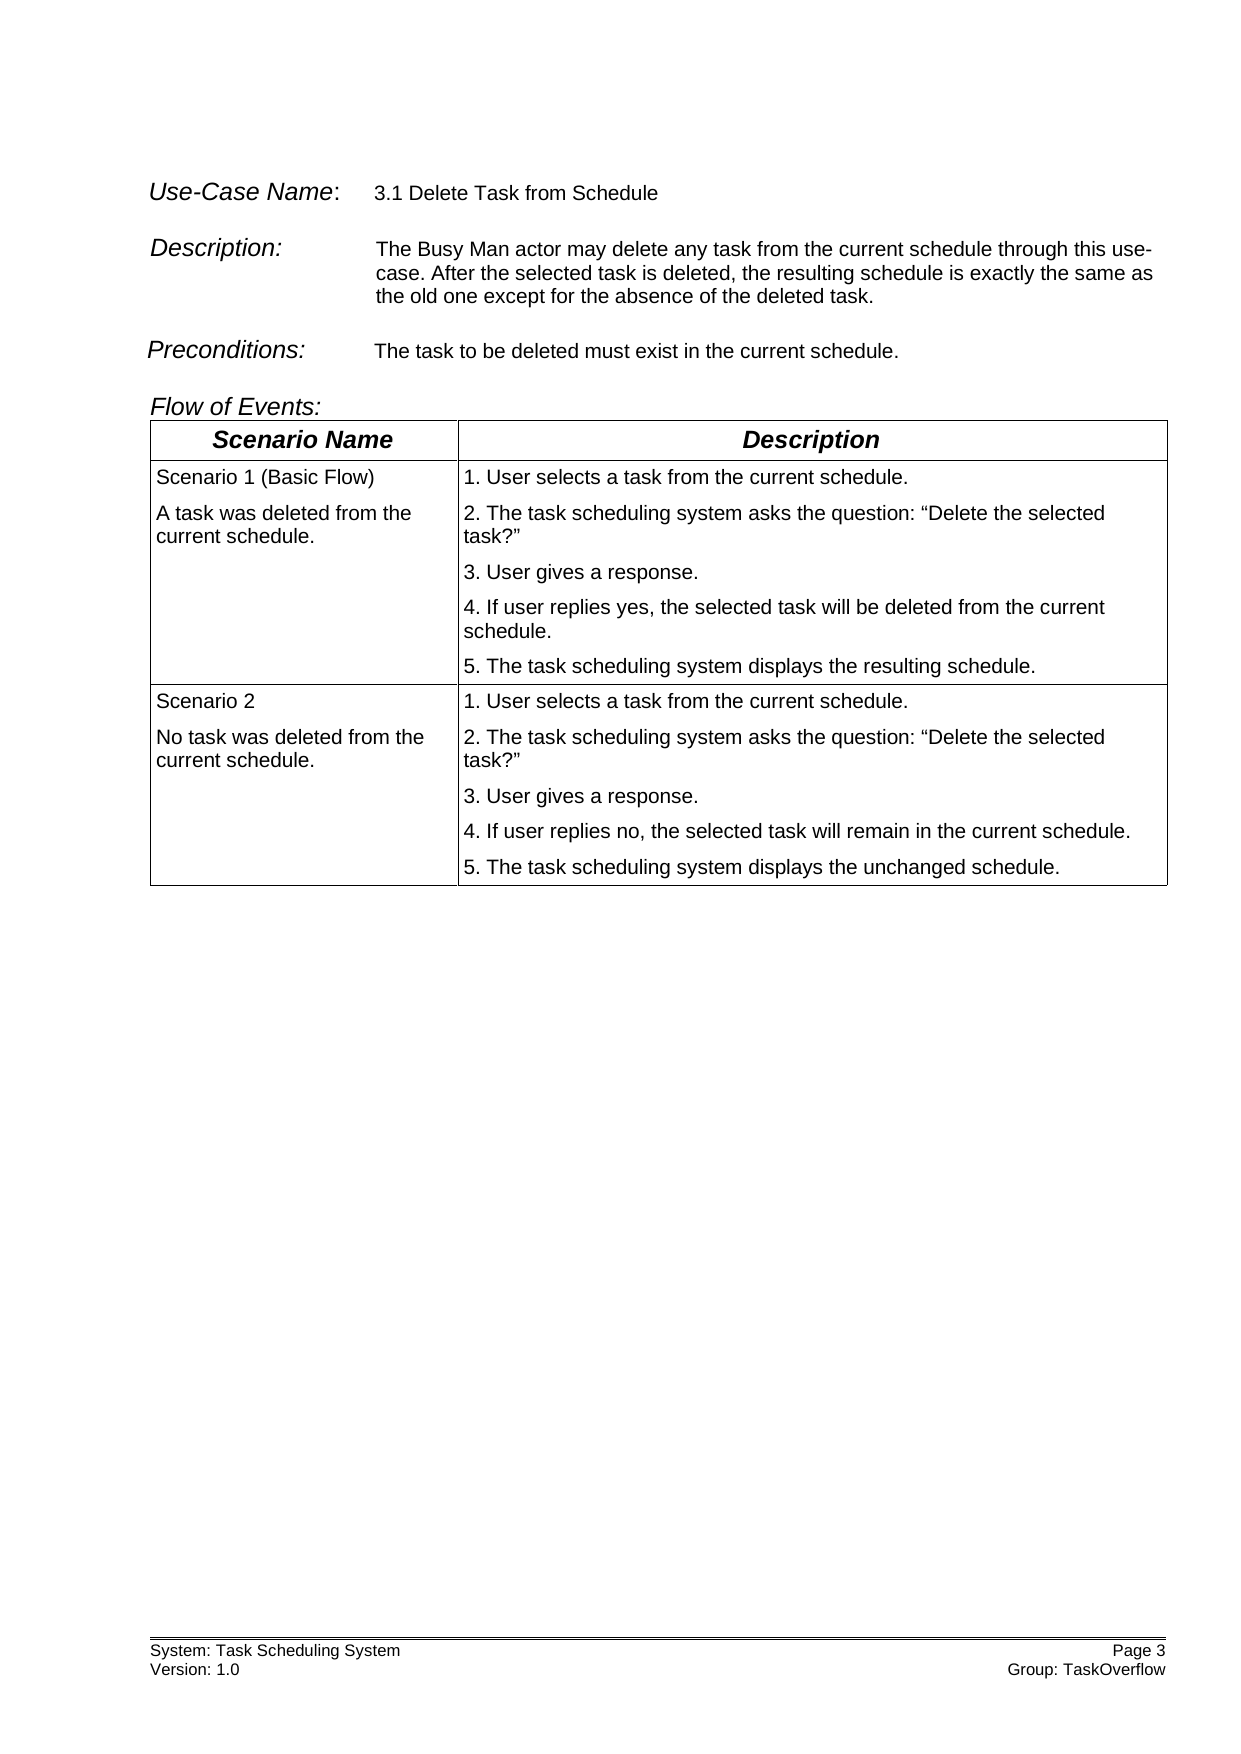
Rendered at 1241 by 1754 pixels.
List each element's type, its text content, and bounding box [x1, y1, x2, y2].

text Description: The Busy Man actor may delete any task from the current schedule through this use-case. After the selected task is deleted, the resulting schedule is exactly the same as the old one except for the absence of the deleted task. [150, 234, 1166, 308]
text Flow of Events: [150, 392, 1166, 420]
table_cell Scenario 2 No task was deleted from the current schedule. [151, 685, 457, 885]
table_cell 1. User selects a task from the current schedule. 2. The task scheduling system asks the question: “Delete the selected task?” 3. User gives a response. 4. If user replies yes, the selected task will be deleted from the current schedule. 5. The task scheduling system displays the resulting schedule. [459, 461, 1167, 684]
text Preconditions: The task to be deleted must exist in the current schedule. [147, 336, 1166, 364]
table_header Scenario Name [151, 421, 457, 460]
table_header Description [459, 421, 1167, 460]
table_cell 1. User selects a task from the current schedule. 2. The task scheduling system asks the question: “Delete the selected task?” 3. User gives a response. 4. If user replies no, the selected task will remain in the current schedule. 5. The task scheduling system displays the unchanged schedule. [459, 685, 1167, 885]
table_cell Scenario 1 (Basic Flow) A task was deleted from the current schedule. [151, 461, 457, 684]
text Use-Case Name: 3.1 Delete Task from Schedule [148, 178, 1166, 206]
